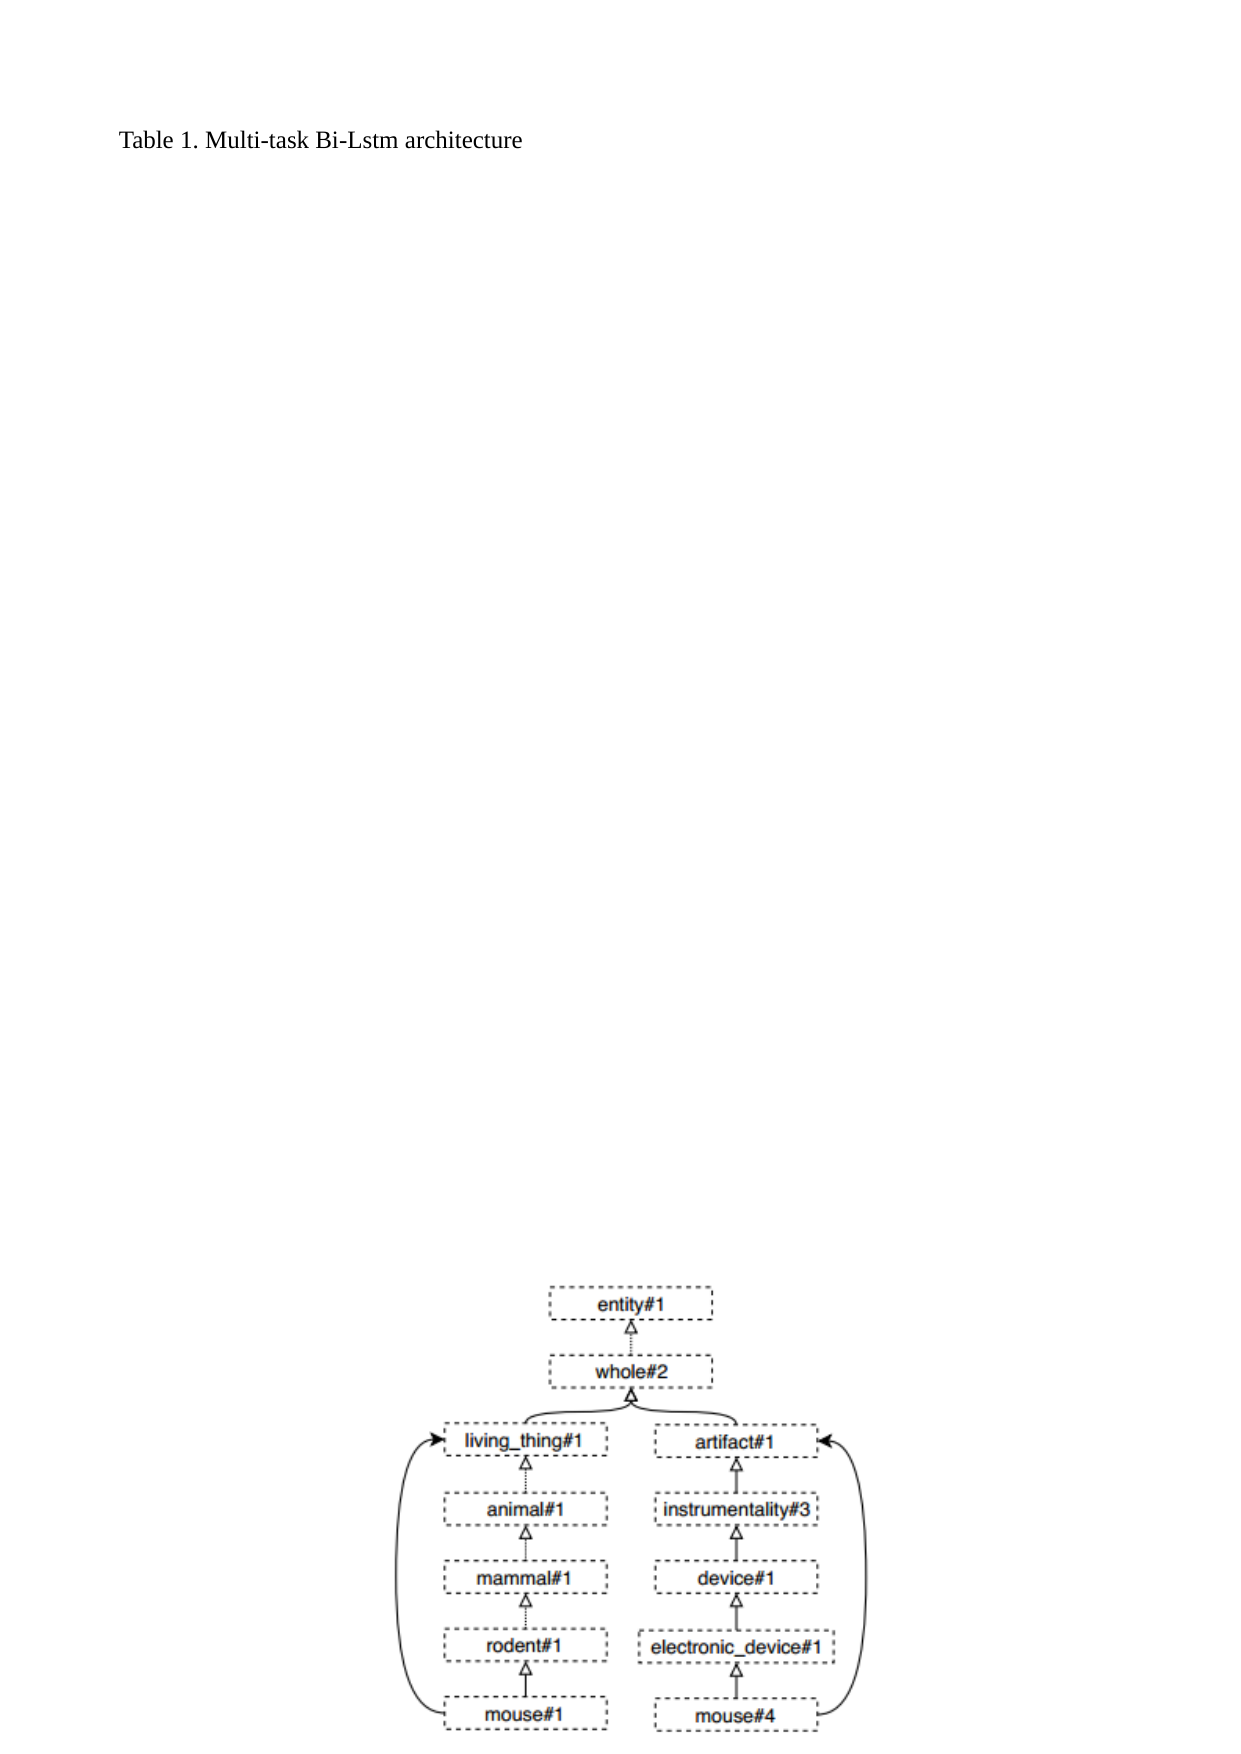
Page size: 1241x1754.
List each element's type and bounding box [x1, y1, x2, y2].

picture [331, 1258, 909, 1754]
